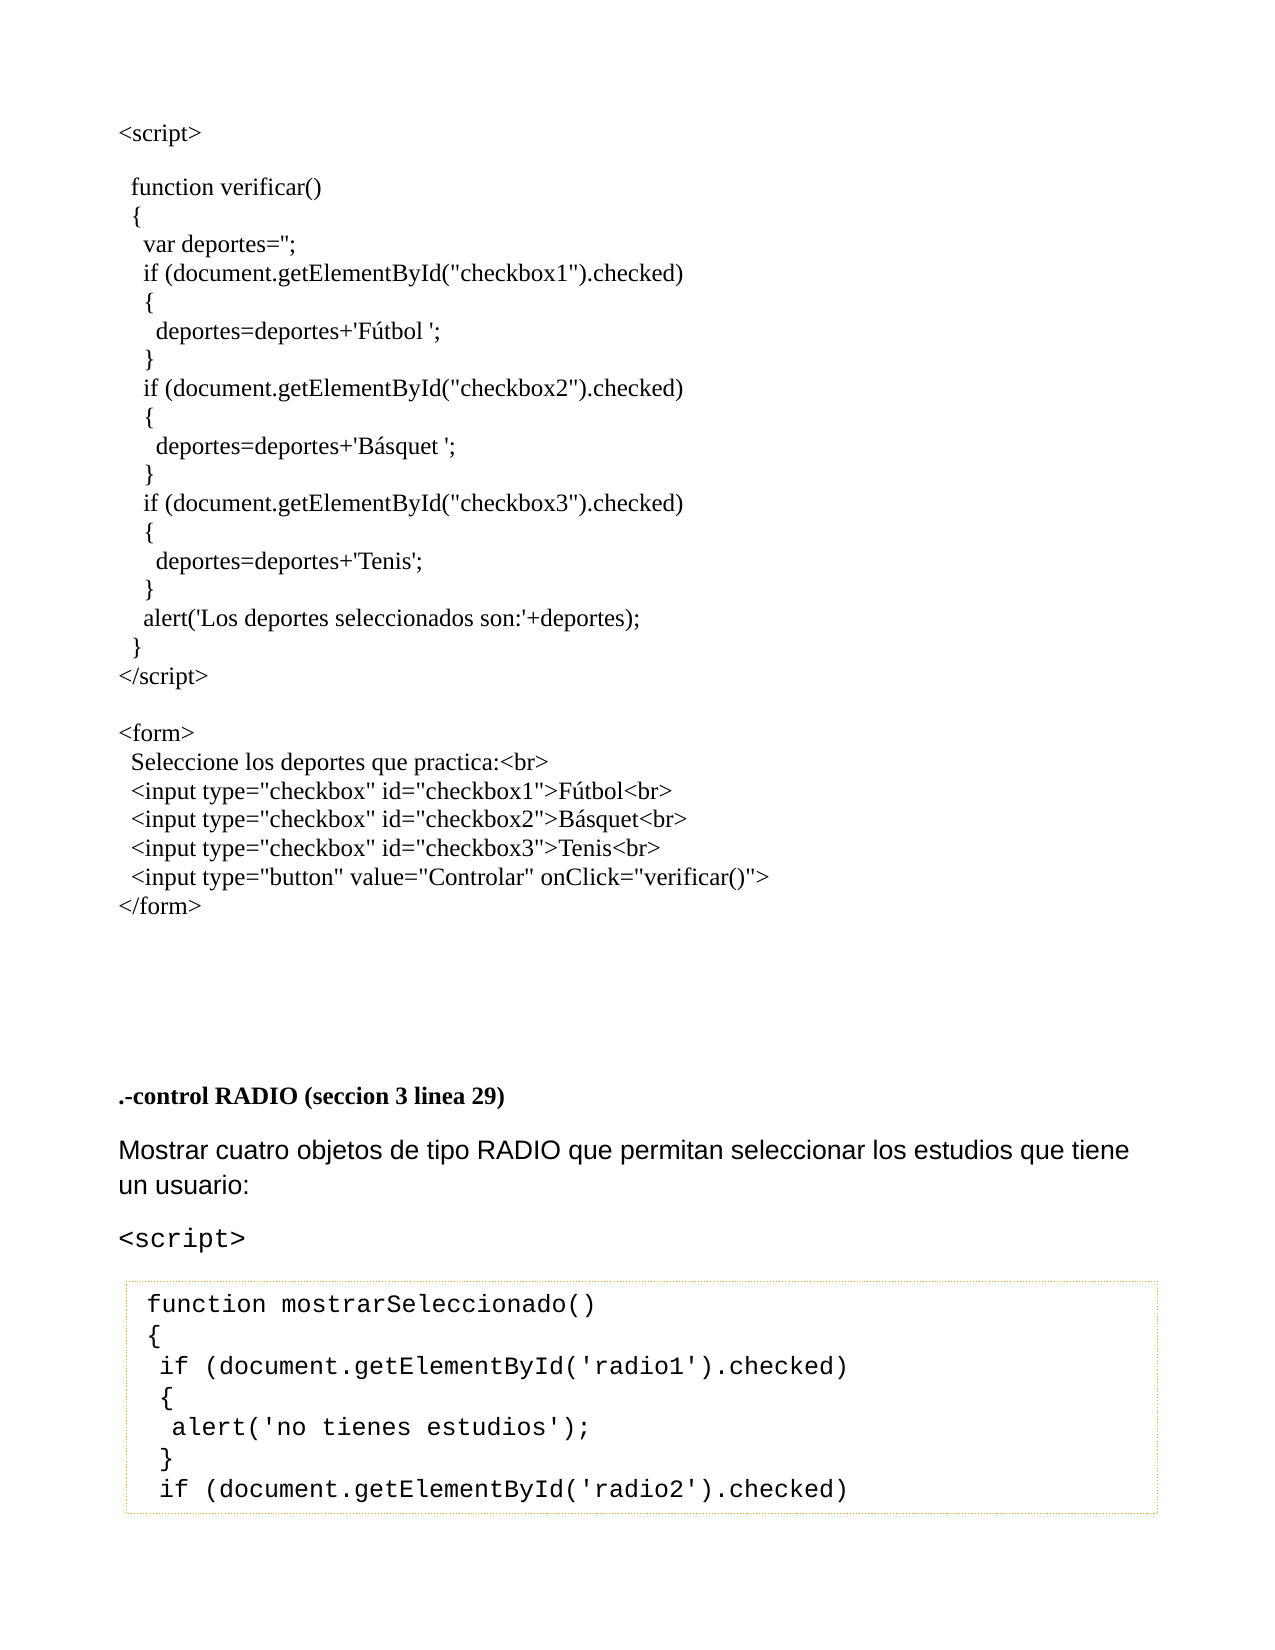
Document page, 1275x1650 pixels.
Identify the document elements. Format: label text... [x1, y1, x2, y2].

text deportes=deportes+'Básquet '; [118, 431, 1157, 459]
text Seleccione los deportes que practica:<br> [118, 747, 1157, 776]
text { [126, 1374, 1157, 1404]
text <form> [118, 718, 1157, 747]
text if (document.getElementById('radio1').checked) [126, 1343, 1157, 1374]
text } [118, 632, 1157, 661]
text { [118, 201, 1157, 229]
text <script> [118, 1226, 1157, 1256]
text if (document.getElementById("checkbox2").checked) [118, 373, 1157, 402]
text if (document.getElementById("checkbox3").checked) [118, 488, 1157, 517]
text alert('no tienes estudios'); [126, 1404, 1157, 1435]
text { [118, 517, 1157, 546]
text deportes=deportes+'Fútbol '; [118, 316, 1157, 344]
text } [118, 459, 1157, 488]
text } [118, 344, 1157, 373]
text if (document.getElementById("checkbox1").checked) [118, 258, 1157, 287]
text } [118, 574, 1157, 603]
text var deportes=''; [118, 229, 1157, 258]
text <input type="button" value="Controlar" onClick="verificar()"> [118, 862, 1157, 891]
text <input type="checkbox" id="checkbox2">Básquet<br> [118, 804, 1157, 833]
text <input type="checkbox" id="checkbox1">Fútbol<br> [118, 776, 1157, 804]
text .-control RADIO (seccion 3 linea 29) [118, 1081, 1157, 1110]
text function mostrarSeleccionado() [126, 1281, 1157, 1312]
text if (document.getElementById('radio2').checked) [126, 1466, 1157, 1513]
text } [126, 1435, 1157, 1466]
text deportes=deportes+'Tenis'; [118, 546, 1157, 574]
text { [118, 287, 1157, 316]
text <input type="checkbox" id="checkbox3">Tenis<br> [118, 833, 1157, 862]
text alert('Los deportes seleccionados son:'+deportes); [118, 603, 1157, 632]
text </script> [118, 661, 1157, 689]
text Mostrar cuatro objetos de tipo RADIO que permitan seleccionar los estudios que tiene un usuario: [118, 1135, 1157, 1200]
text <script> [118, 118, 1157, 147]
text { [118, 402, 1157, 431]
text </form> [118, 891, 1157, 919]
text { [126, 1312, 1157, 1343]
text function verificar() [118, 172, 1157, 201]
